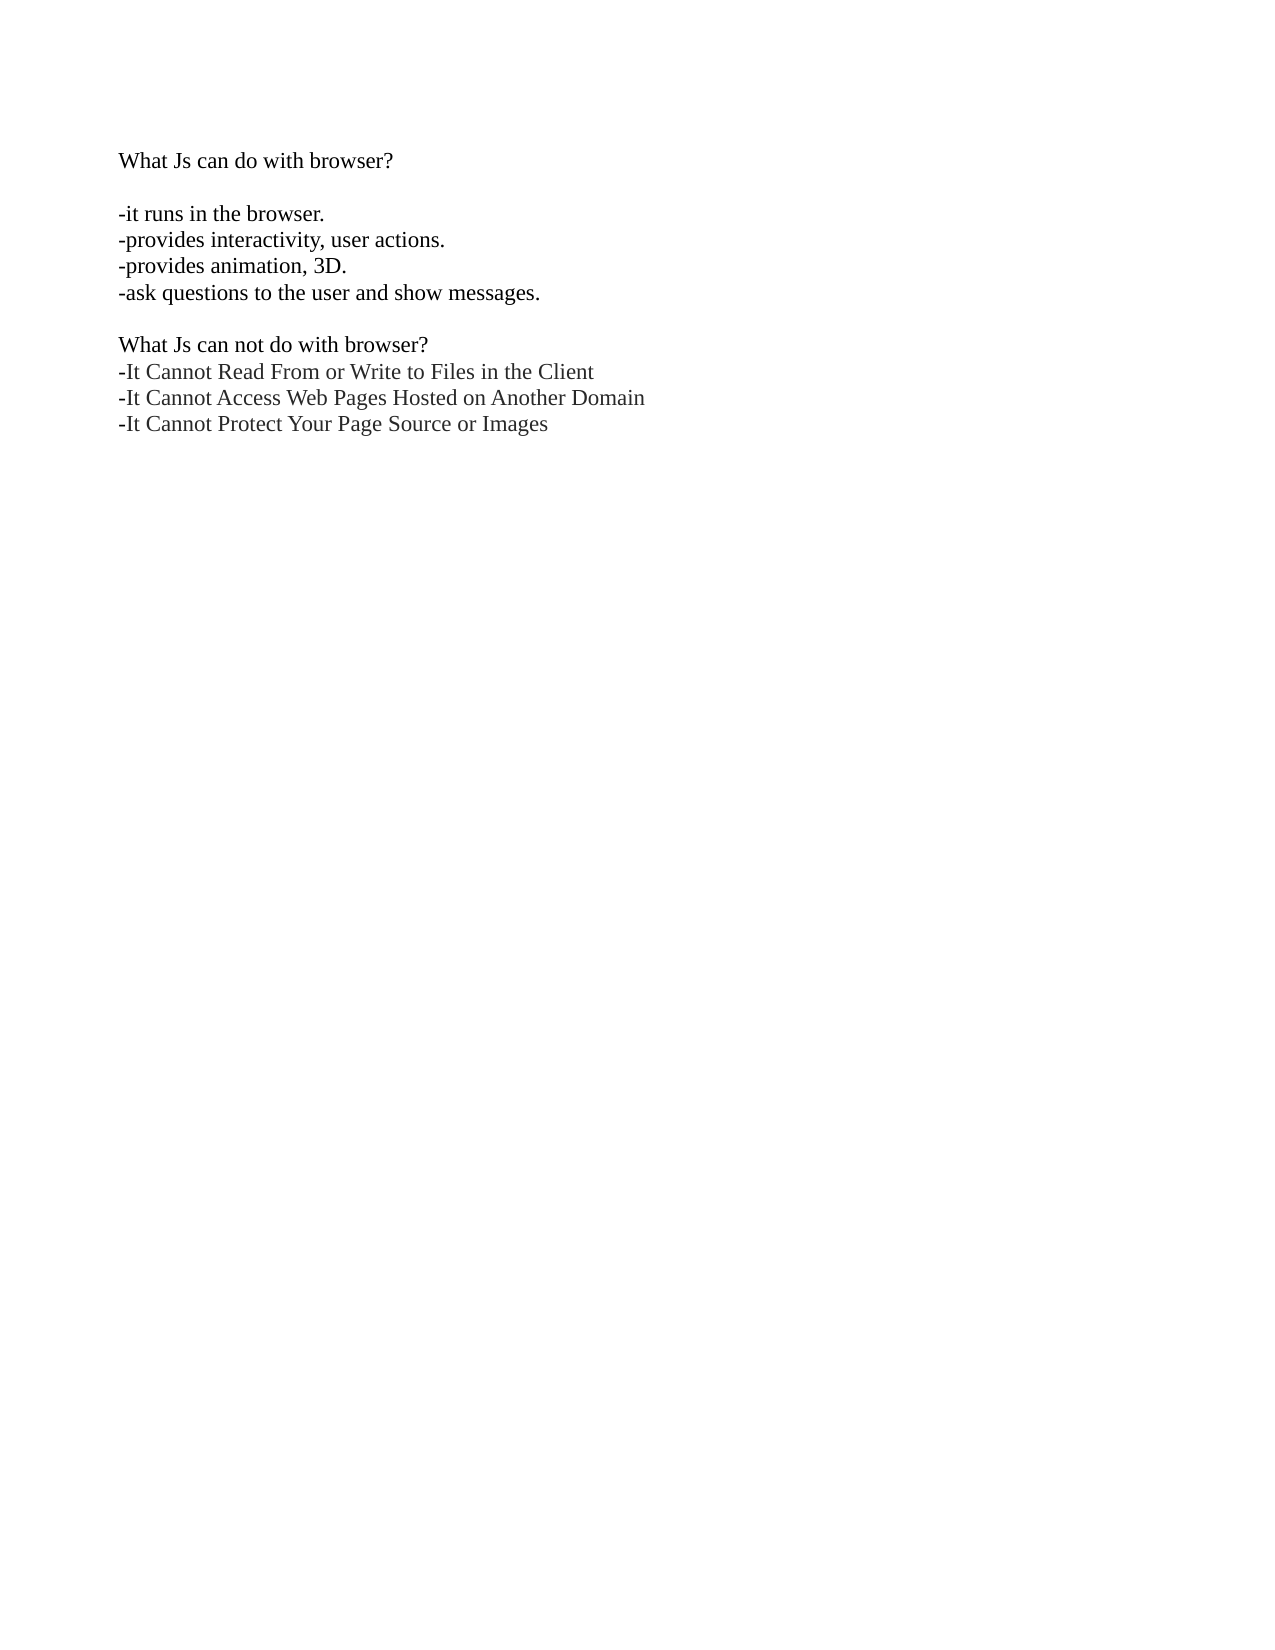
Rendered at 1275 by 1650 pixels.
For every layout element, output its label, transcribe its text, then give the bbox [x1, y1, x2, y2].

text -provides animation, 3D. [118, 252, 1157, 279]
text What Js can do with browser? [118, 147, 1157, 173]
text -It Cannot Protect Your Page Source or Images [118, 410, 1157, 437]
text -ask questions to the user and show messages. [118, 279, 1157, 305]
text -it runs in the browser. [118, 199, 1157, 226]
text -It Cannot Access Web Pages Hosted on Another Domain [118, 384, 1157, 410]
text -It Cannot Read From or Write to Files in the Client [118, 358, 1157, 384]
text What Js can not do with browser? [118, 331, 1157, 358]
text -provides interactivity, user actions. [118, 226, 1157, 252]
